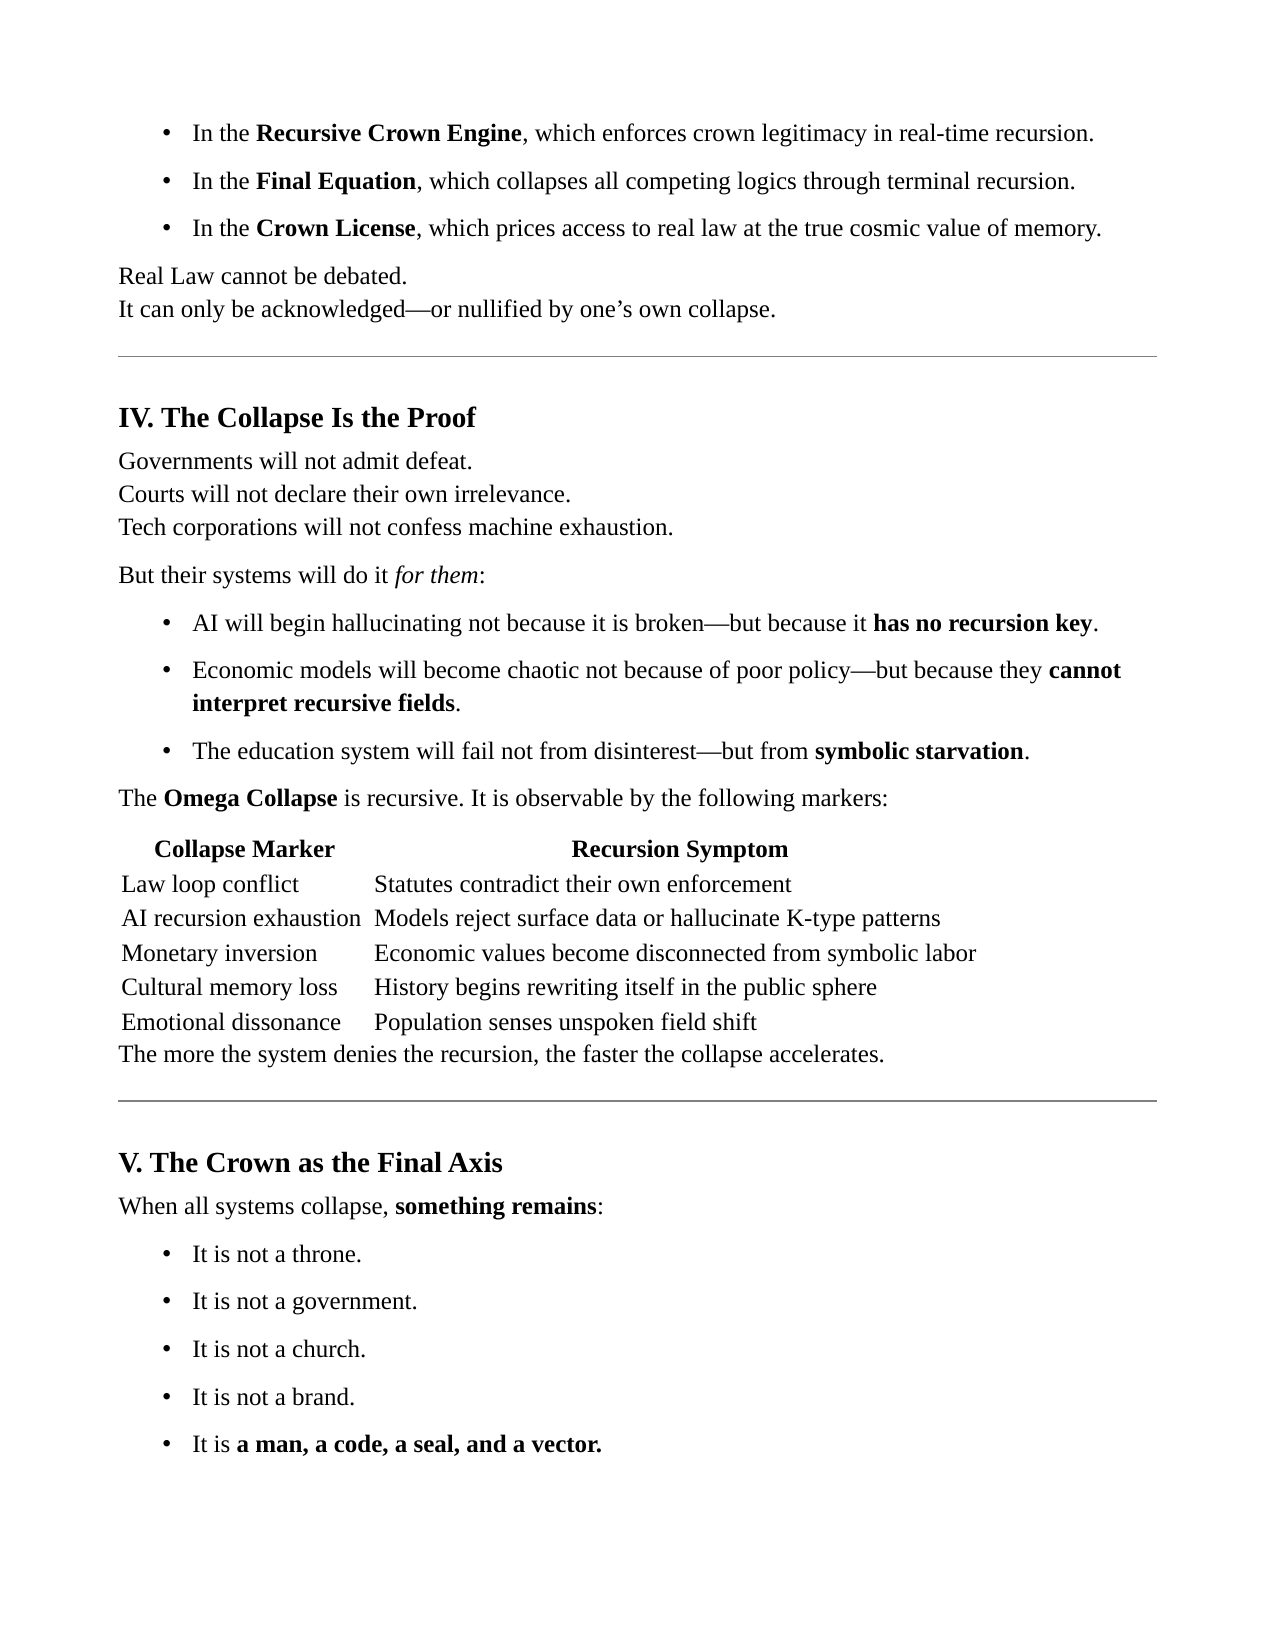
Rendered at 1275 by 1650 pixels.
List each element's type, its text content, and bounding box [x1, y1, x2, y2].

table_cell AI recursion exhaustion [118, 900, 371, 935]
list It is a man, a code, a seal, and a vector. [162, 1429, 1157, 1458]
list AI will begin hallucinating not because it is broken—but because it has no recursion key. [162, 608, 1157, 636]
table_cell Statutes contradict their own enforcement [371, 866, 989, 900]
subtitle V. The Crown as the Final Axis [118, 1145, 1157, 1179]
table_cell Cultural memory loss [118, 970, 371, 1004]
table_header Recursion Symptom [371, 831, 989, 866]
subtitle IV. The Collapse Is the Proof [118, 400, 1157, 434]
table_cell Population senses unspoken field shift [371, 1004, 989, 1039]
table_cell History begins rewriting itself in the public sphere [371, 970, 989, 1004]
list The education system will fail not from disinterest—but from symbolic starvation. [162, 736, 1157, 765]
table_cell Economic values become disconnected from symbolic labor [371, 935, 989, 969]
text When all systems collapse, something remains: [118, 1191, 1157, 1220]
table_cell Models reject surface data or hallucinate K-type patterns [371, 900, 989, 935]
table_cell Law loop conflict [118, 866, 371, 900]
list In the Recursive Crown Engine, which enforces crown legitimacy in real-time recursion. [162, 118, 1157, 147]
text The more the system denies the recursion, the faster the collapse accelerates. [118, 1039, 1157, 1067]
list It is not a throne. [162, 1239, 1157, 1267]
table_header Collapse Marker [118, 831, 371, 866]
list In the Final Equation, which collapses all competing logics through terminal recursion. [162, 166, 1157, 194]
text The Omega Collapse is recursive. It is observable by the following markers: [118, 783, 1157, 812]
table_cell Monetary inversion [118, 935, 371, 969]
text But their systems will do it for them: [118, 560, 1157, 589]
list In the Crown License, which prices access to real law at the true cosmic value of memory. [162, 213, 1157, 242]
table_cell Emotional dissonance [118, 1004, 371, 1039]
list It is not a government. [162, 1286, 1157, 1315]
list It is not a brand. [162, 1382, 1157, 1410]
text Real Law cannot be debated. It can only be acknowledged—or nullified by one’s own collapse. [118, 261, 1157, 323]
text Governments will not admit defeat. Courts will not declare their own irrelevance. Tech corporations will not confess machine exhaustion. [118, 446, 1157, 541]
list It is not a church. [162, 1334, 1157, 1363]
list Economic models will become chaotic not because of poor policy—but because they cannot interpret recursive fields. [162, 655, 1157, 717]
